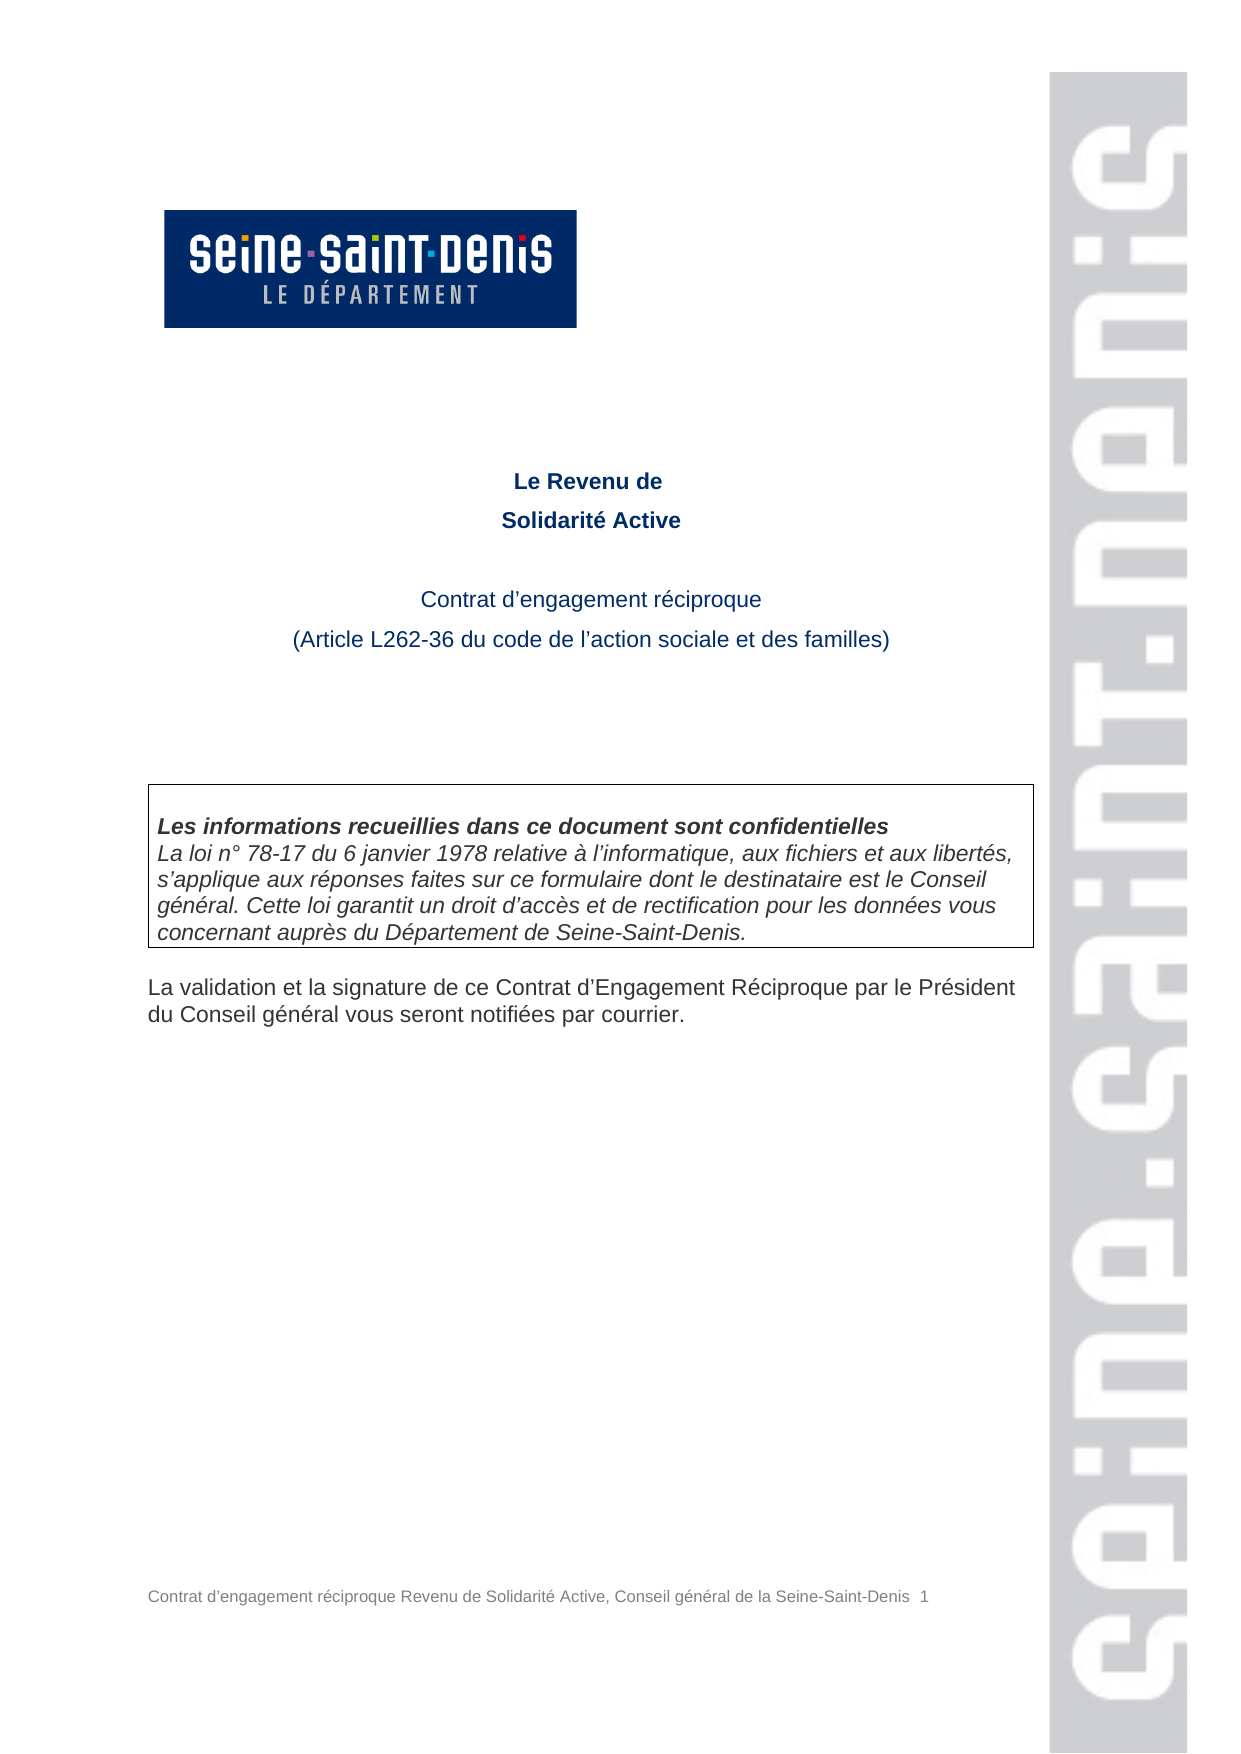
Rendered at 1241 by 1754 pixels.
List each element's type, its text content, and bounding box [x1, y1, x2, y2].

subtitle Solidarité Active [148, 507, 1034, 534]
text Contrat d’engagement réciproque [148, 586, 1034, 613]
picture [1049, 72, 1188, 1753]
subtitle La loi n° 78-17 du 6 janvier 1978 relative à l’informatique, aux fichiers et aux libertés, s’applique aux réponses faites sur ce formulaire dont le destinataire est le Conseil général. Cette loi garantit un droit d’accès et de rectification pour les données vous concernant auprès du Département de Seine-Saint-Denis. [149, 836, 1033, 947]
text (Article L262-36 du code de l’action sociale et des familles) [148, 626, 1034, 652]
subtitle Le Revenu de [148, 468, 1034, 494]
text La validation et la signature de ce Contrat d’Engagement Réciproque par le Président du Conseil général vous seront notifiées par courrier. [148, 974, 1034, 1027]
subtitle Les informations recueillies dans ce document sont confidentielles [149, 810, 1033, 836]
picture [164, 210, 577, 328]
